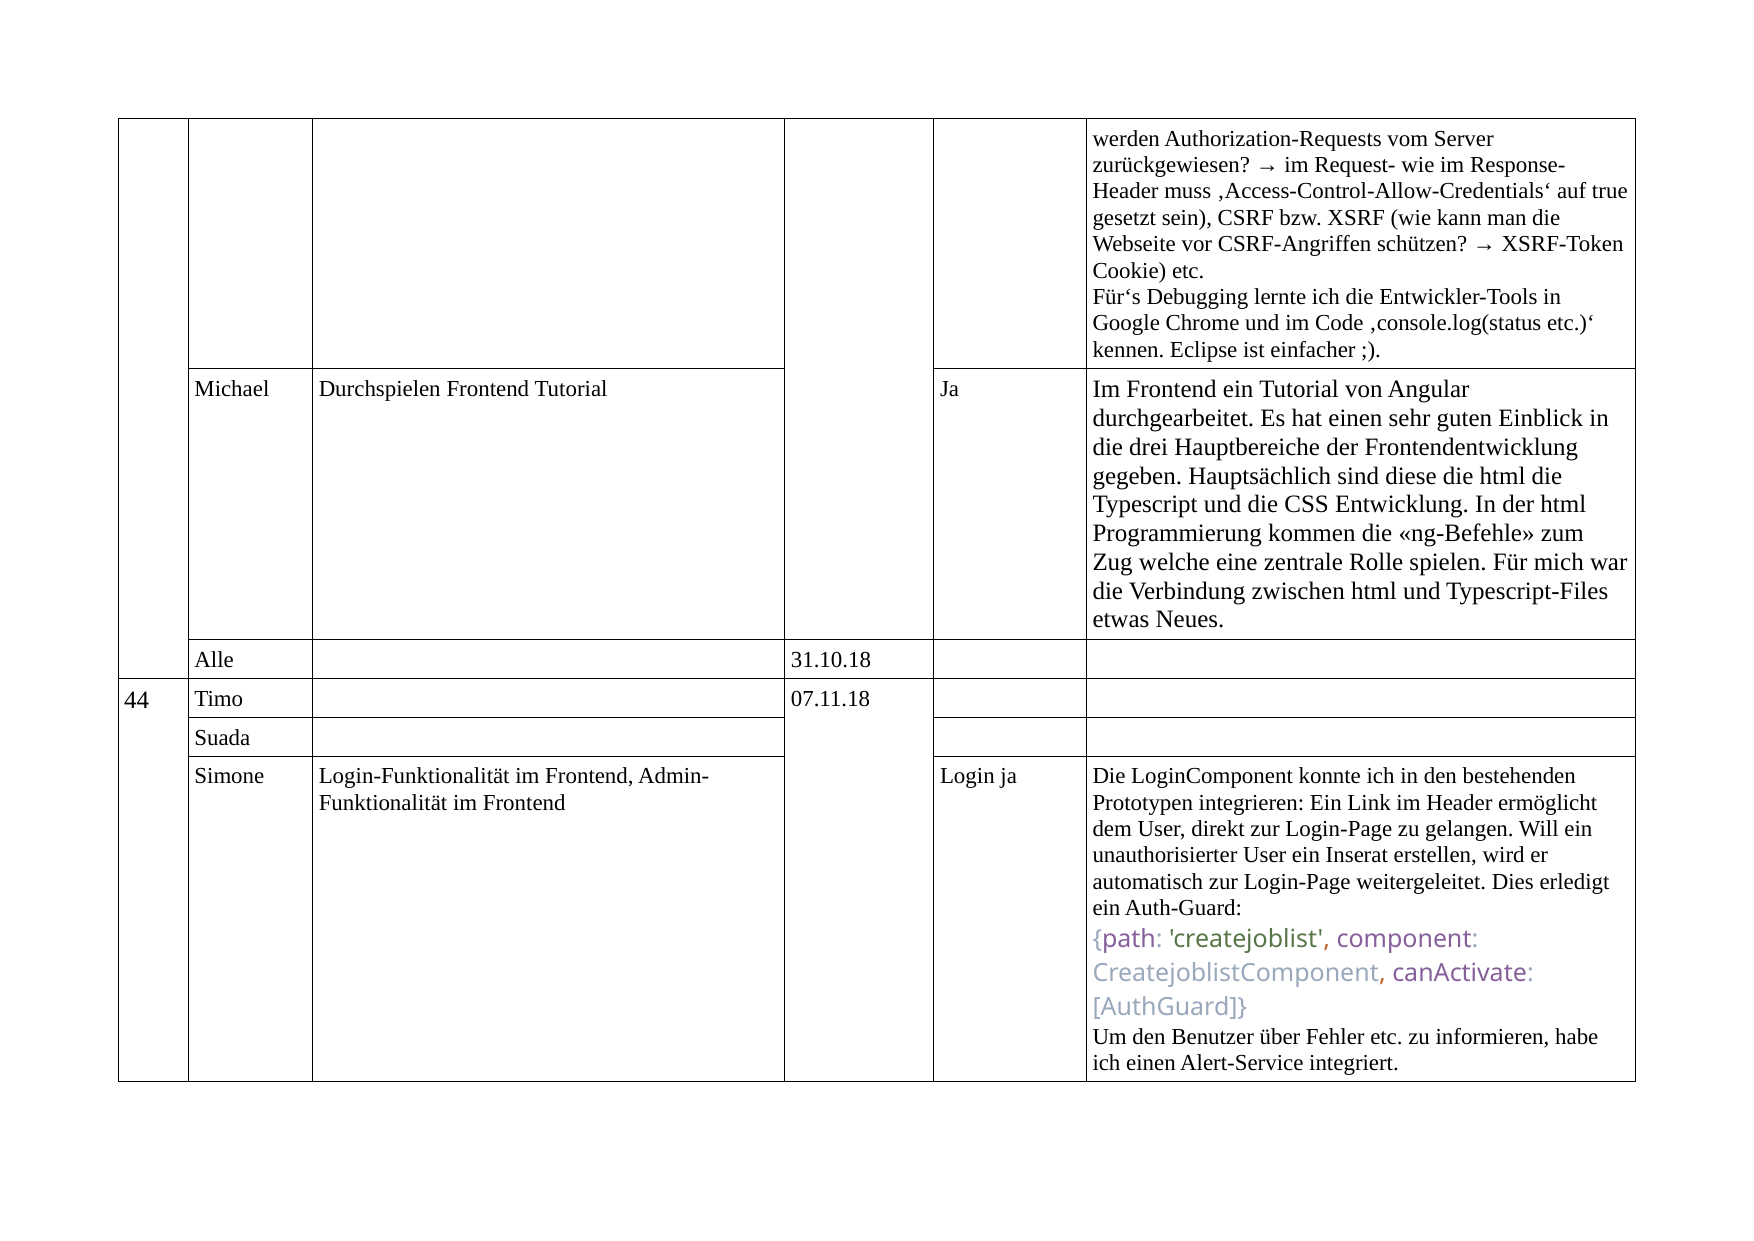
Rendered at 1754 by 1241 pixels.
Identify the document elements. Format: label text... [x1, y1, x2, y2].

table_cell Alle [189, 640, 312, 678]
table_cell 44 [119, 679, 188, 1081]
table_cell Durchspielen Frontend Tutorial [313, 369, 784, 639]
table_cell [313, 640, 784, 678]
table_cell [934, 119, 1086, 368]
table_cell [1087, 679, 1635, 717]
table_cell [313, 119, 784, 368]
table_cell [313, 679, 784, 717]
table_cell [1087, 640, 1635, 678]
table_cell [934, 640, 1086, 678]
table_cell 07.11.18 [785, 679, 933, 1081]
table_cell Ja [934, 369, 1086, 639]
table_cell Im Frontend ein Tutorial von Angular durchgearbeitet. Es hat einen sehr guten Einblick in die drei Hauptbereiche der Frontendentwicklung gegeben. Hauptsächlich sind diese die html die Typescript und die CSS Entwicklung. In der html Programmierung kommen die «ng-Befehle» zum Zug welche eine zentrale Rolle spielen. Für mich war die Verbindung zwischen html und Typescript-Files etwas Neues. [1087, 369, 1635, 639]
table_cell werden Authorization-Requests vom Server zurückgewiesen? → im Request- wie im Response-Header muss ‚Access-Control-Allow-Credentials‘ auf true gesetzt sein), CSRF bzw. XSRF (wie kann man die Webseite vor CSRF-Angriffen schützen? → XSRF-Token Cookie) etc. Für‘s Debugging lernte ich die Entwickler-Tools in Google Chrome und im Code ‚console.log(status etc.)‘ kennen. Eclipse ist einfacher ;). [1087, 119, 1635, 368]
table_cell [313, 718, 784, 756]
table_cell Timo [189, 679, 312, 717]
table_cell 31.10.18 [785, 640, 933, 678]
table_cell Login-Funktionalität im Frontend, Admin-Funktionalität im Frontend [313, 757, 784, 1081]
table_cell [785, 119, 933, 639]
table_cell [119, 119, 188, 678]
table_cell [934, 718, 1086, 756]
table_cell Michael [189, 369, 312, 639]
table_cell Suada [189, 718, 312, 756]
table_cell [189, 119, 312, 368]
table_cell Simone [189, 757, 312, 1081]
table_cell [934, 679, 1086, 717]
table_cell Login ja [934, 757, 1086, 1081]
table_cell [1087, 718, 1635, 756]
table_cell Die LoginComponent konnte ich in den bestehenden Prototypen integrieren: Ein Link im Header ermöglicht dem User, direkt zur Login-Page zu gelangen. Will ein unauthorisierter User ein Inserat erstellen, wird er automatisch zur Login-Page weitergeleitet. Dies erledigt ein Auth-Guard: {path: 'createjoblist', component: CreatejoblistComponent, canActivate: [AuthGuard]} Um den Benutzer über Fehler etc. zu informieren, habe ich einen Alert-Service integriert. [1087, 757, 1635, 1081]
